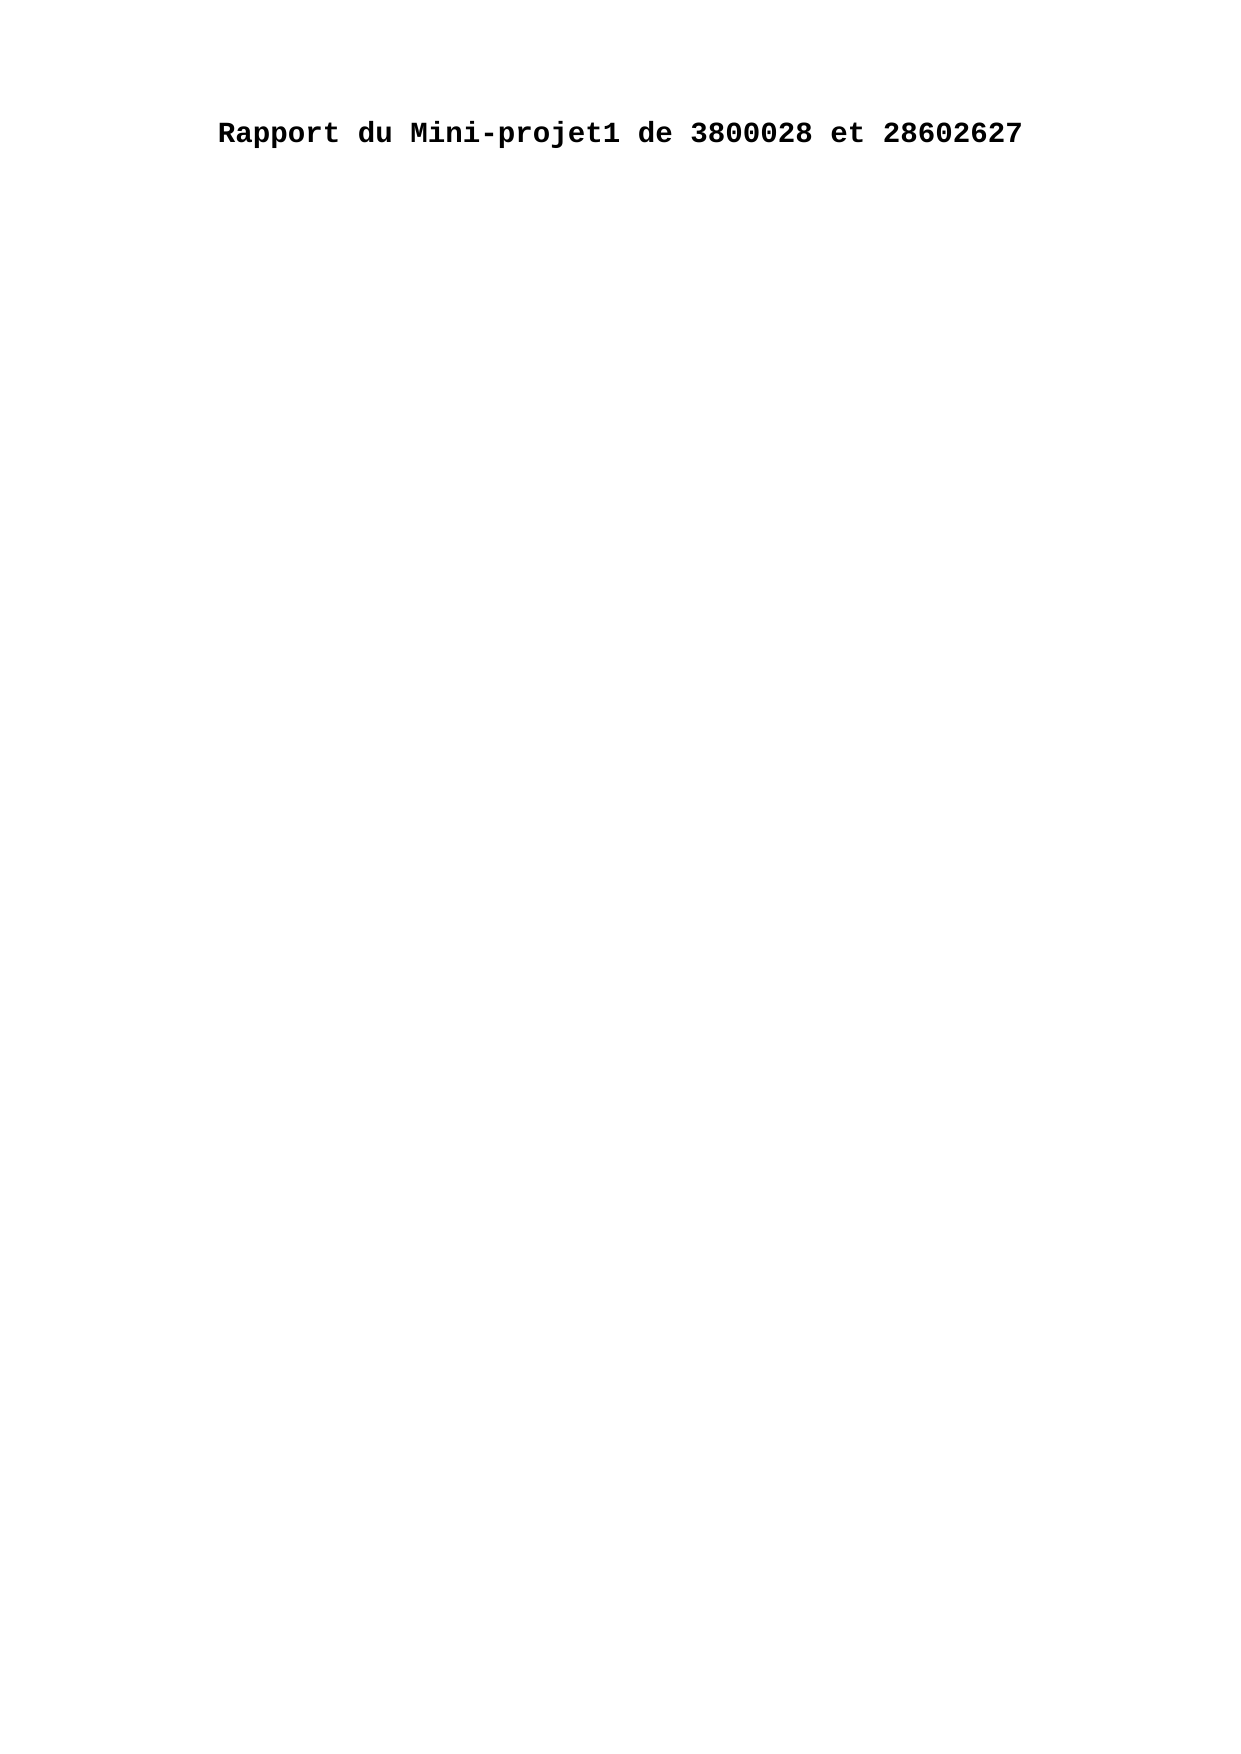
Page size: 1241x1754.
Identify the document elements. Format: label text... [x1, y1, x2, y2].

text Rapport du Mini-projet1 de 3800028 et 28602627 [118, 118, 1122, 151]
